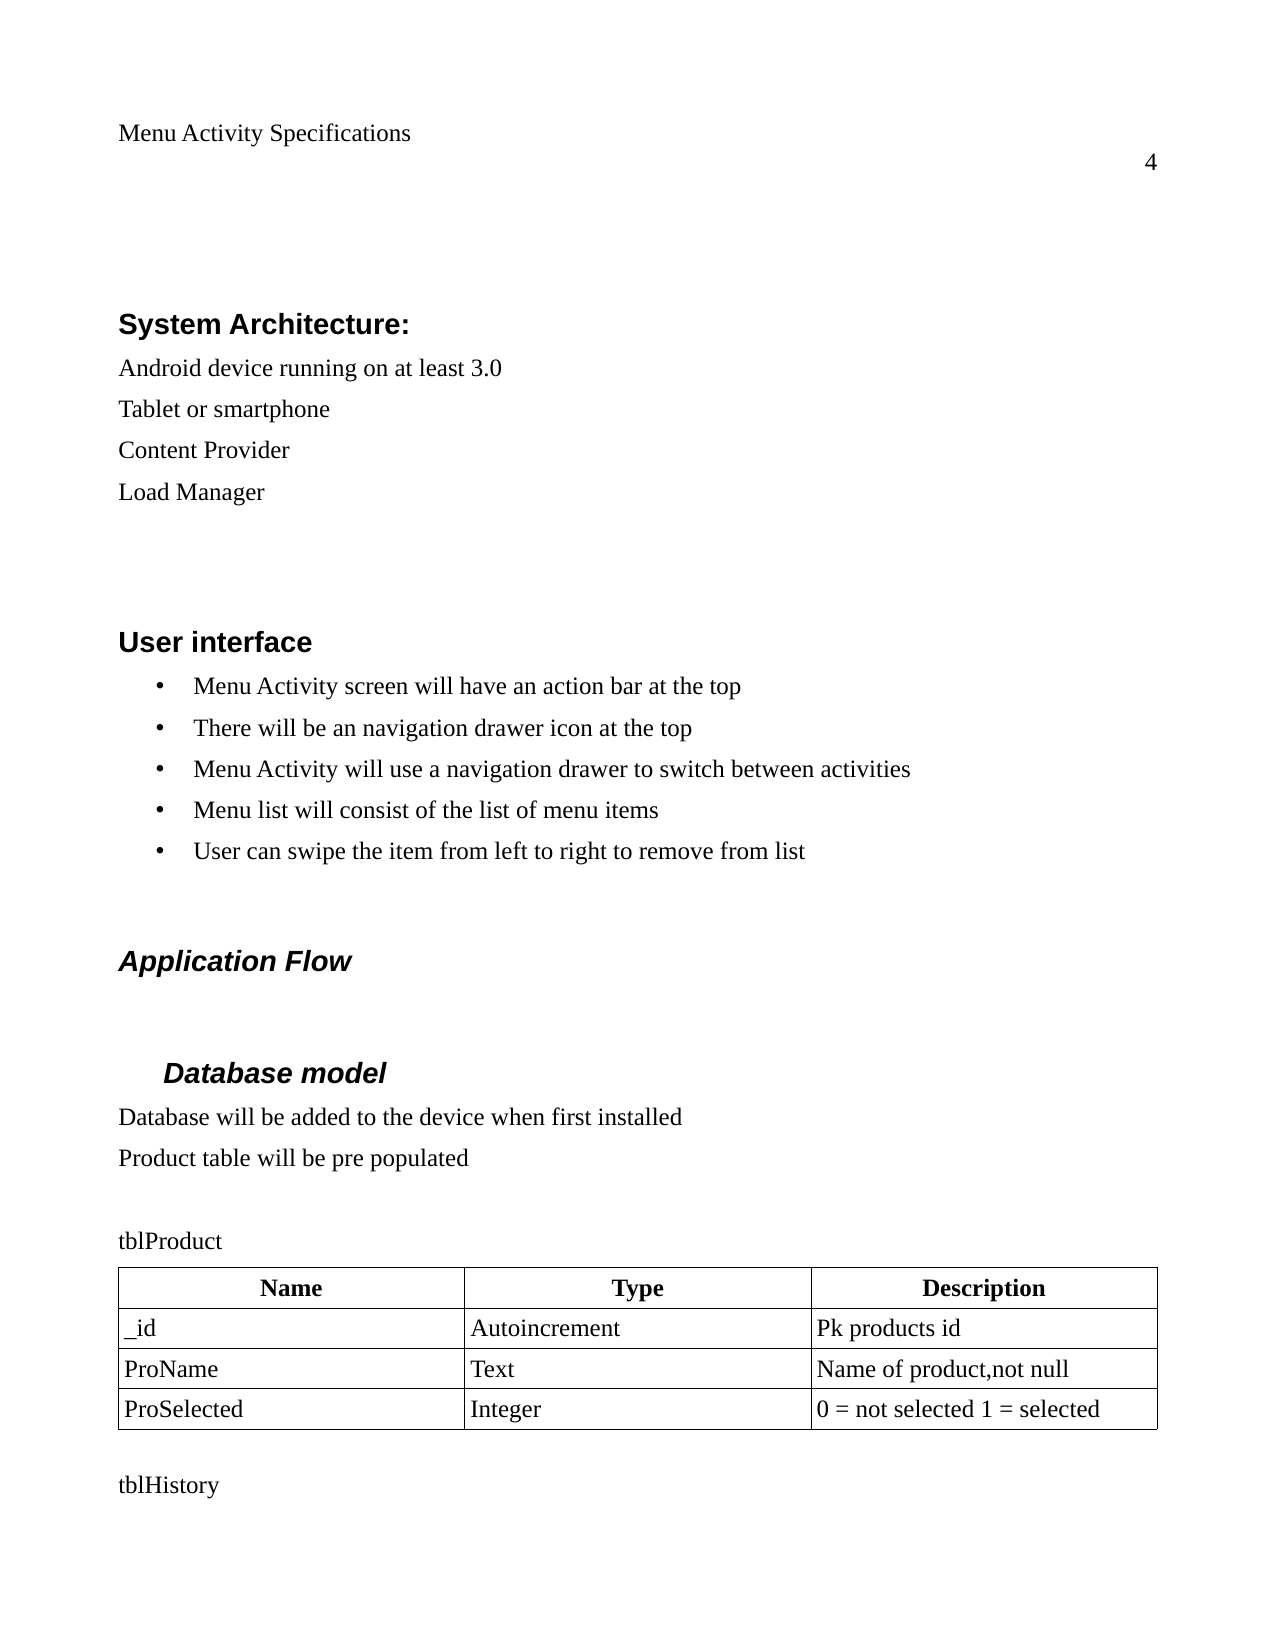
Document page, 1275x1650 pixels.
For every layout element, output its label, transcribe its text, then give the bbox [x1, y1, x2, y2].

table_cell ProSelected [119, 1389, 464, 1428]
subtitle System Architecture: [118, 307, 1157, 340]
subtitle Database model [118, 1056, 1157, 1090]
table_cell Text [465, 1349, 811, 1388]
table_cell Pk products id [812, 1309, 1157, 1348]
text Product table will be pre populated [118, 1143, 1157, 1172]
table_cell _id [119, 1309, 464, 1348]
subtitle Application Flow [118, 944, 1157, 977]
text Tablet or smartphone [118, 394, 1157, 423]
text Database will be added to the device when first installed [118, 1102, 1157, 1131]
list Menu list will consist of the list of menu items [156, 795, 1157, 824]
table_cell Name of product,not null [812, 1349, 1157, 1388]
table_header Description [812, 1268, 1157, 1307]
text tblProduct [118, 1226, 1157, 1255]
text Content Provider [118, 435, 1157, 464]
table_cell Integer [465, 1389, 811, 1428]
text Load Manager [118, 477, 1157, 505]
list Menu Activity will use a navigation drawer to switch between activities [156, 754, 1157, 783]
table_cell ProName [119, 1349, 464, 1388]
table_cell Autoincrement [465, 1309, 811, 1348]
list There will be an navigation drawer icon at the top [156, 713, 1157, 741]
text tblHistory [118, 1470, 1157, 1498]
table_header Type [465, 1268, 811, 1307]
table_header Name [119, 1268, 464, 1307]
subtitle User interface [118, 625, 1157, 659]
list Menu Activity screen will have an action bar at the top [156, 671, 1157, 700]
list User can swipe the item from left to right to remove from list [156, 836, 1157, 865]
table_cell 0 = not selected 1 = selected [812, 1389, 1157, 1428]
text Android device running on at least 3.0 [118, 353, 1157, 382]
